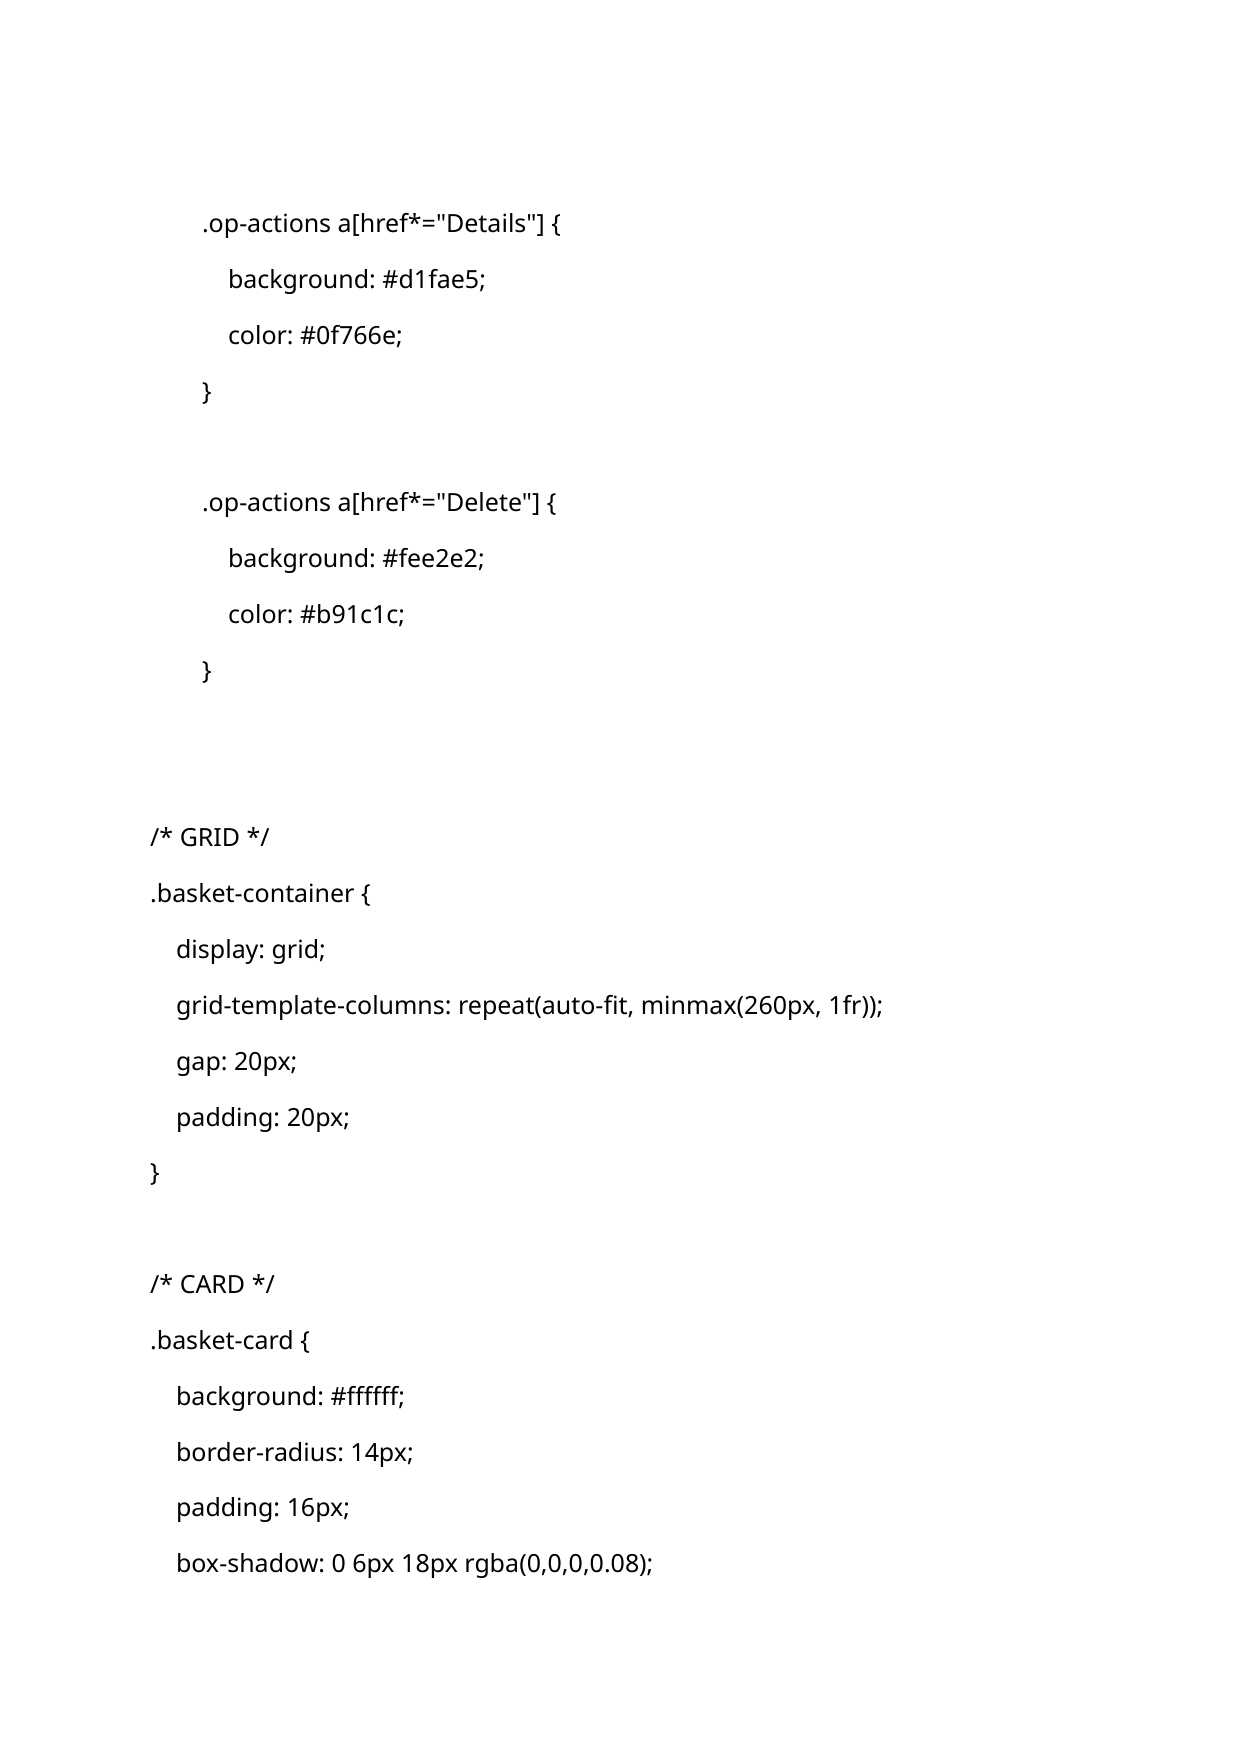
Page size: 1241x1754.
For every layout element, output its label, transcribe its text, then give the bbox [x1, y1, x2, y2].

text gap: 20px; [150, 1043, 1090, 1077]
text color: #0f766e; [150, 317, 1090, 352]
text } [150, 1155, 1090, 1189]
text background: #d1fae5; [150, 262, 1090, 296]
text .op-actions a[href*="Delete"] { [150, 485, 1090, 519]
text .basket-card { [150, 1322, 1090, 1357]
text border-radius: 14px; [150, 1434, 1090, 1468]
text /* GRID */ [150, 820, 1090, 854]
text background: #ffffff; [150, 1378, 1090, 1412]
text padding: 16px; [150, 1490, 1090, 1524]
text padding: 20px; [150, 1099, 1090, 1133]
text grid-template-columns: repeat(auto-fit, minmax(260px, 1fr)); [150, 987, 1090, 1022]
text .basket-container { [150, 876, 1090, 910]
text } [150, 652, 1090, 687]
text display: grid; [150, 932, 1090, 966]
text color: #b91c1c; [150, 597, 1090, 631]
text background: #fee2e2; [150, 541, 1090, 575]
text } [150, 373, 1090, 407]
text .op-actions a[href*="Details"] { [150, 206, 1090, 240]
text /* CARD */ [150, 1267, 1090, 1301]
text box-shadow: 0 6px 18px rgba(0,0,0,0.08); [150, 1546, 1090, 1580]
